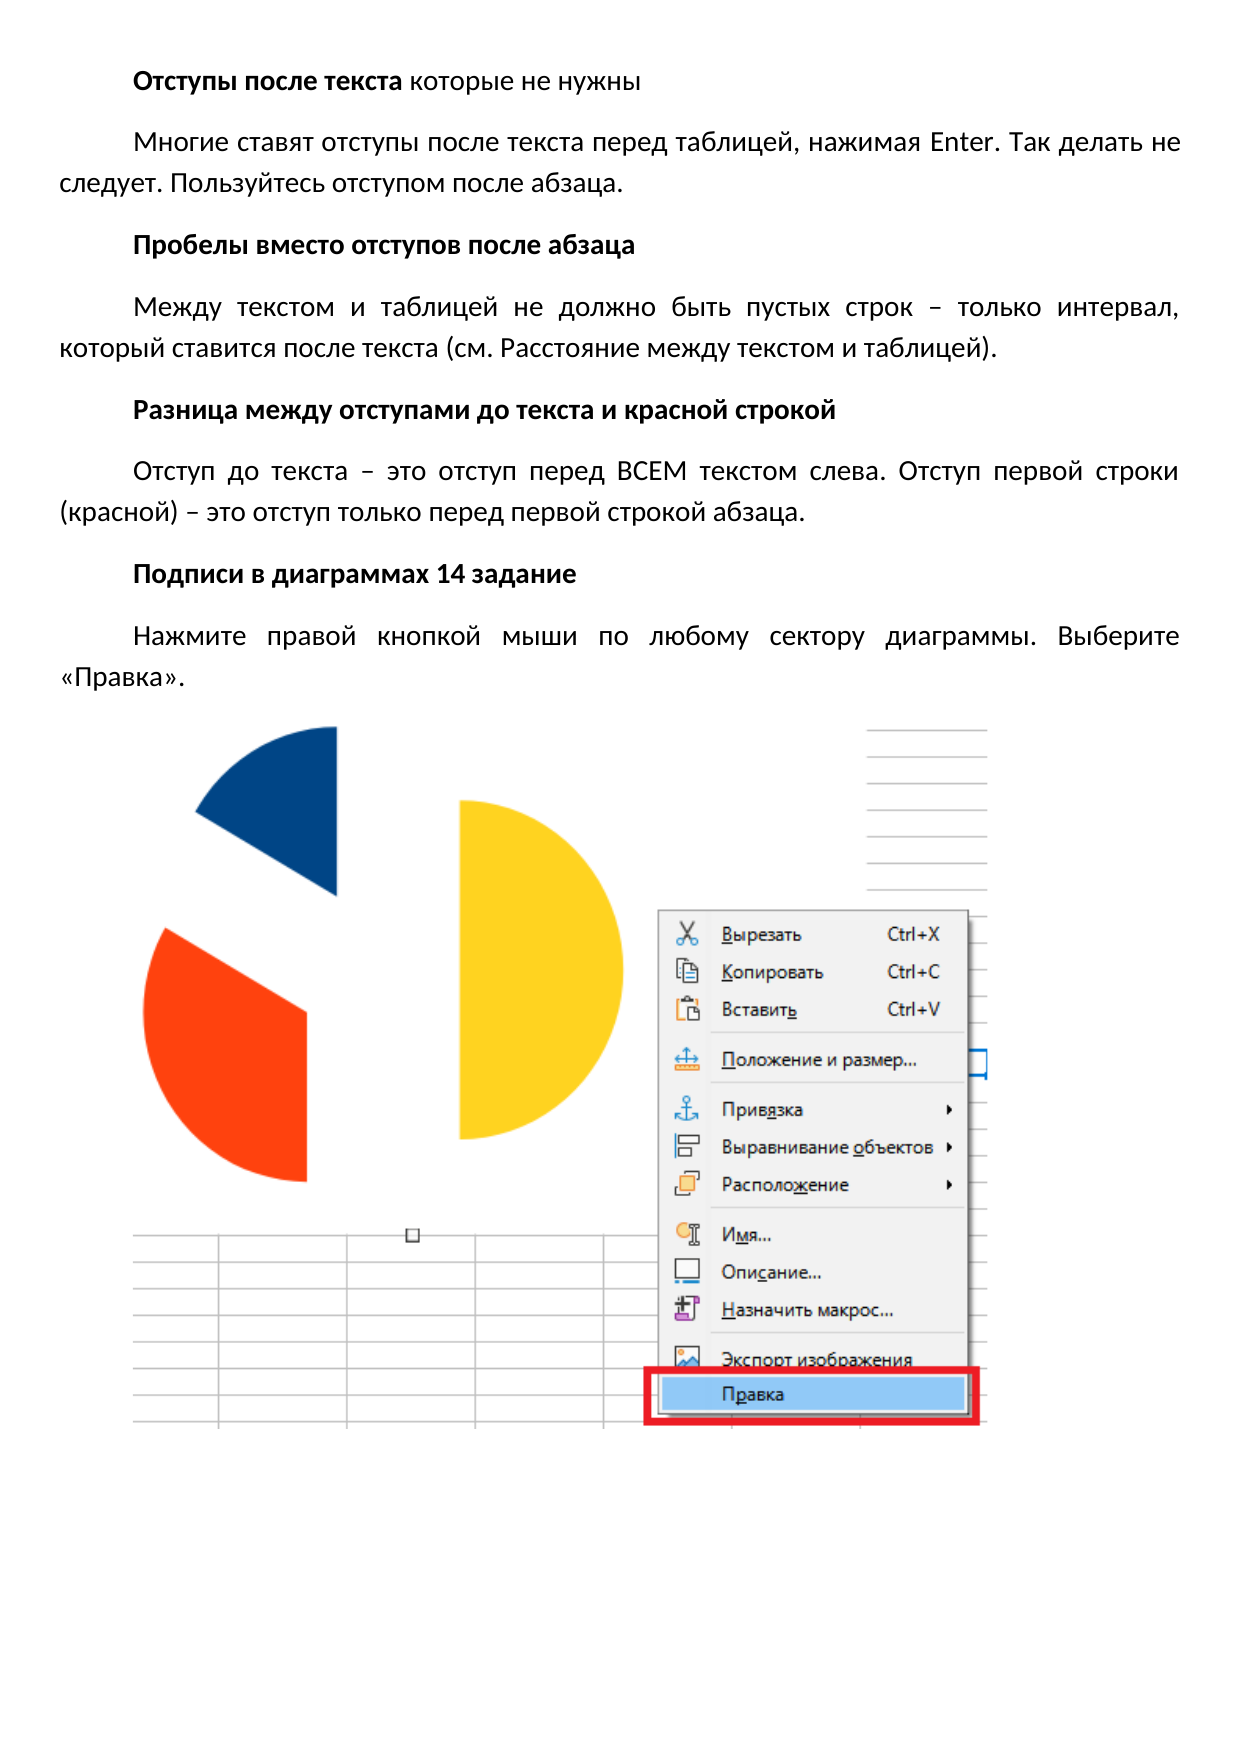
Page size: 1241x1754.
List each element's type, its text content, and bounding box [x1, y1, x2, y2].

text Пробелы вместо отступов после абзаца [59, 226, 1181, 262]
text Разница между отступами до текста и красной строкой [59, 391, 1181, 426]
text Между текстом и таблицей не должно быть пустых строк – только интервал, который ставится после текста (см. Расстояние между текстом и таблицей). [59, 288, 1181, 364]
text Отступ до текста – это отступ перед ВСЕМ текстом слева. Отступ первой строки (красной) – это отступ только перед первой строкой абзаца. [59, 452, 1181, 529]
text Нажмите правой кнопкой мыши по любому сектору диаграммы. Выберите «Правка». [59, 617, 1181, 693]
text Многие ставят отступы после текста перед таблицей, нажимая Enter. Так делать не следует. Пользуйтесь отступом после абзаца. [59, 123, 1181, 200]
text Подписи в диаграммах 14 задание [59, 555, 1181, 591]
text Отступы после текста которые не нужны [59, 62, 1181, 97]
picture [132, 719, 988, 1429]
